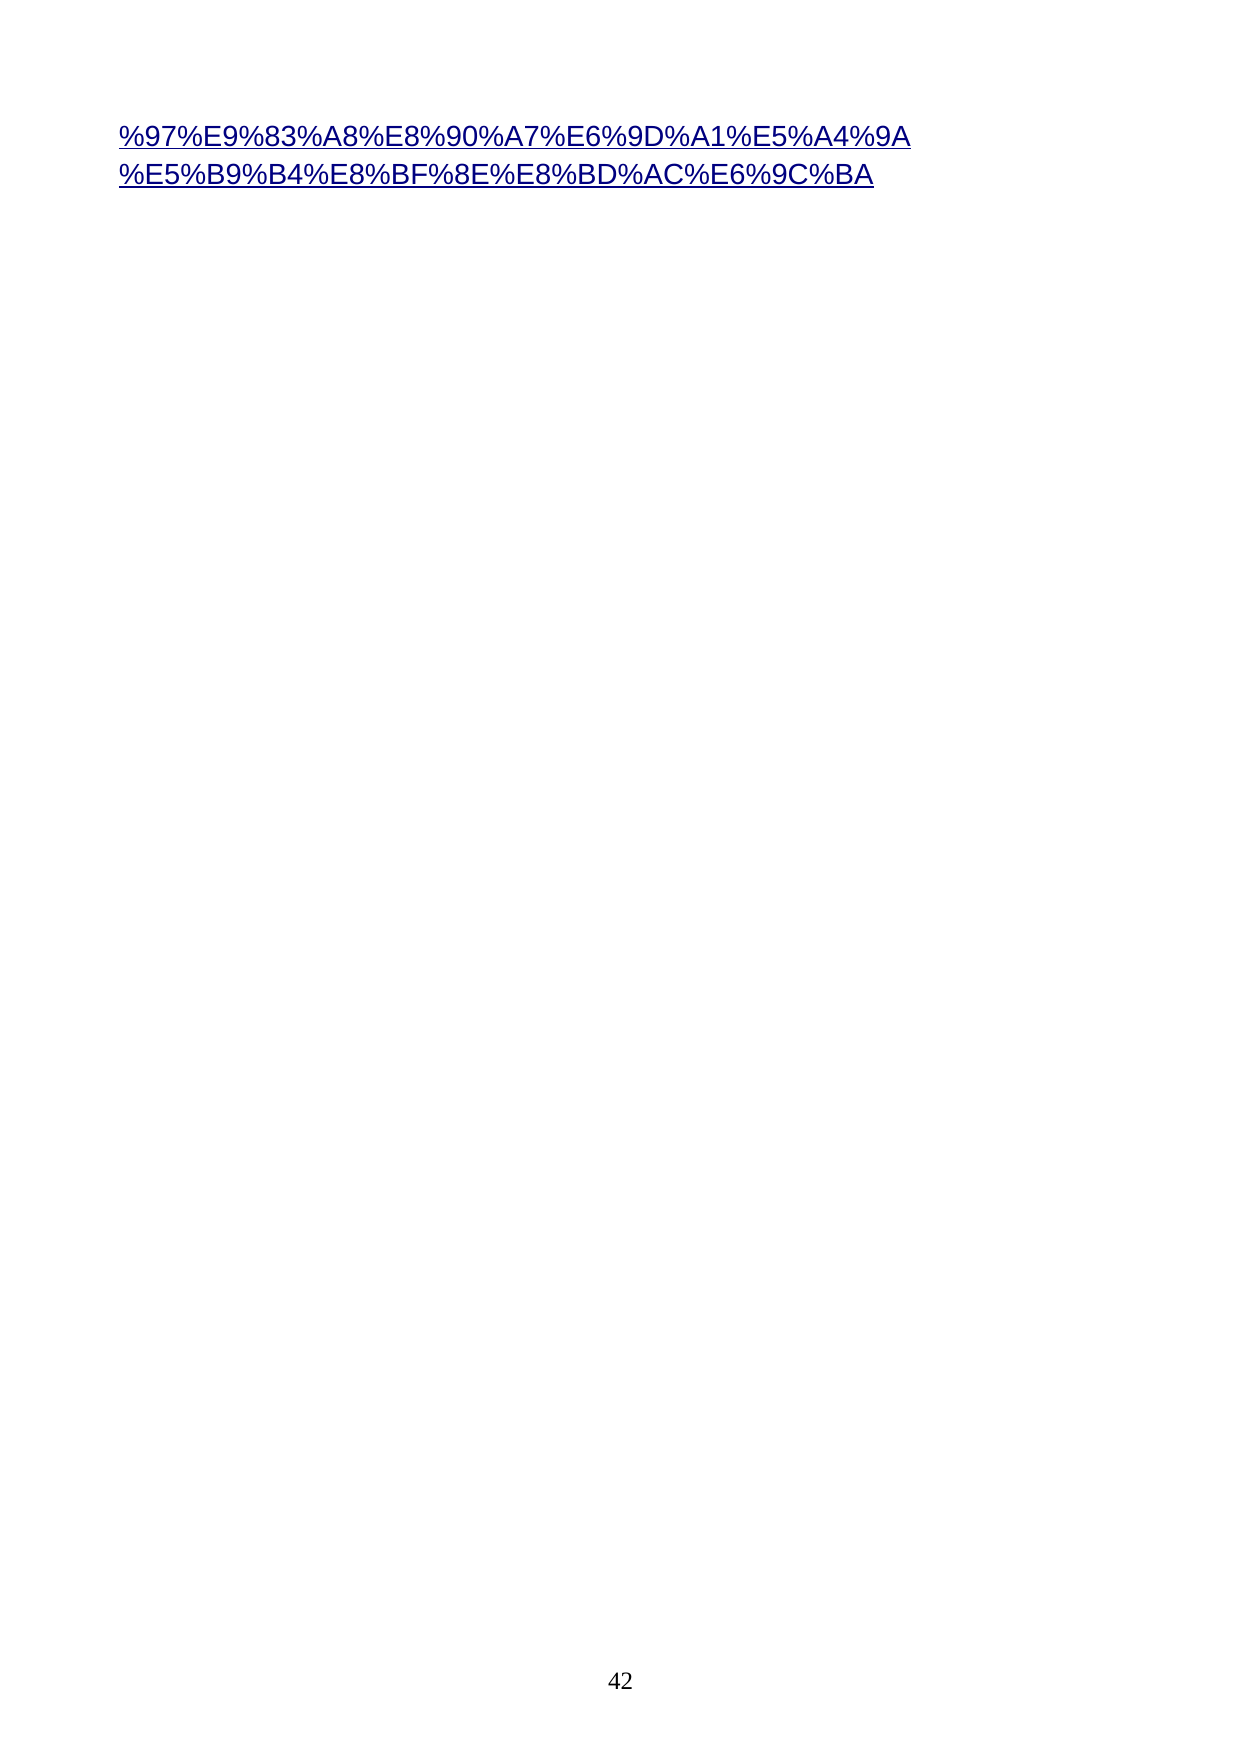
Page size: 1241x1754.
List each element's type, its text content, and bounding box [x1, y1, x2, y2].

text %97%E9%83%A8%E8%90%A7%E6%9D%A1%E5%A4%9A%E5%B9%B4%E8%BF%8E%E8%BD%AC%E6%9C%BA [118, 118, 1122, 191]
